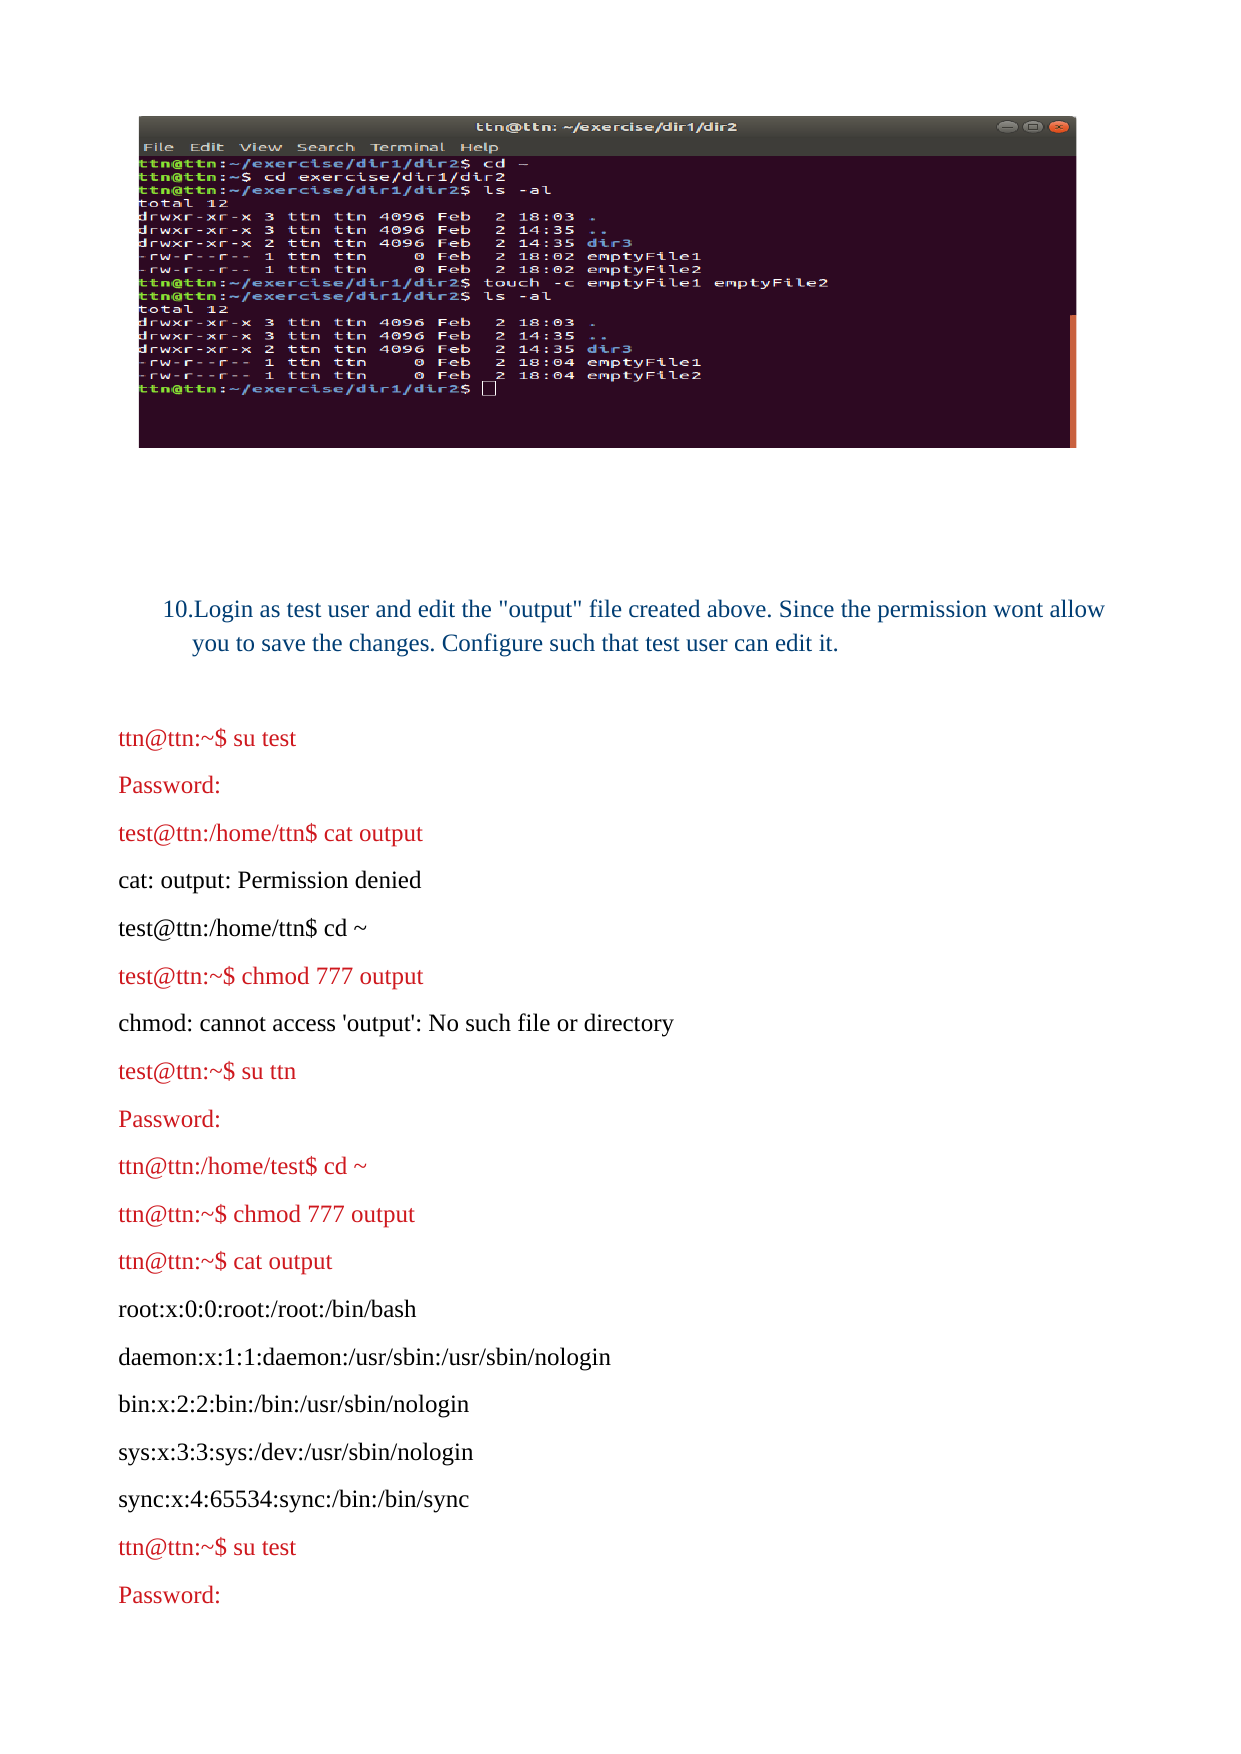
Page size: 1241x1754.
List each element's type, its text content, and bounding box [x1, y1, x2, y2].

text sys:x:3:3:sys:/dev:/usr/sbin/nologin [118, 1437, 1122, 1466]
list Login as test user and edit the "output" file created above. Since the permission wont allow you to save the changes. Configure such that test user can edit it. [162, 594, 1122, 656]
text chmod: cannot access 'output': No such file or directory [118, 1008, 1122, 1037]
text test@ttn:/home/ttn$ cat output [118, 818, 1122, 847]
text sync:x:4:65534:sync:/bin:/bin/sync [118, 1484, 1122, 1513]
text Password: [118, 1104, 1122, 1132]
picture [138, 116, 1077, 448]
text test@ttn:~$ su ttn [118, 1056, 1122, 1085]
text ttn@ttn:~$ su test [118, 723, 1122, 752]
text ttn@ttn:~$ chmod 777 output [118, 1199, 1122, 1228]
text Password: [118, 1580, 1122, 1608]
text test@ttn:/home/ttn$ cd ~ [118, 913, 1122, 942]
text bin:x:2:2:bin:/bin:/usr/sbin/nologin [118, 1389, 1122, 1418]
text Password: [118, 770, 1122, 799]
text test@ttn:~$ chmod 777 output [118, 961, 1122, 989]
text ttn@ttn:~$ cat output [118, 1246, 1122, 1275]
text root:x:0:0:root:/root:/bin/bash [118, 1294, 1122, 1323]
text daemon:x:1:1:daemon:/usr/sbin:/usr/sbin/nologin [118, 1342, 1122, 1370]
text ttn@ttn:/home/test$ cd ~ [118, 1151, 1122, 1180]
text cat: output: Permission denied [118, 866, 1122, 894]
text ttn@ttn:~$ su test [118, 1532, 1122, 1561]
